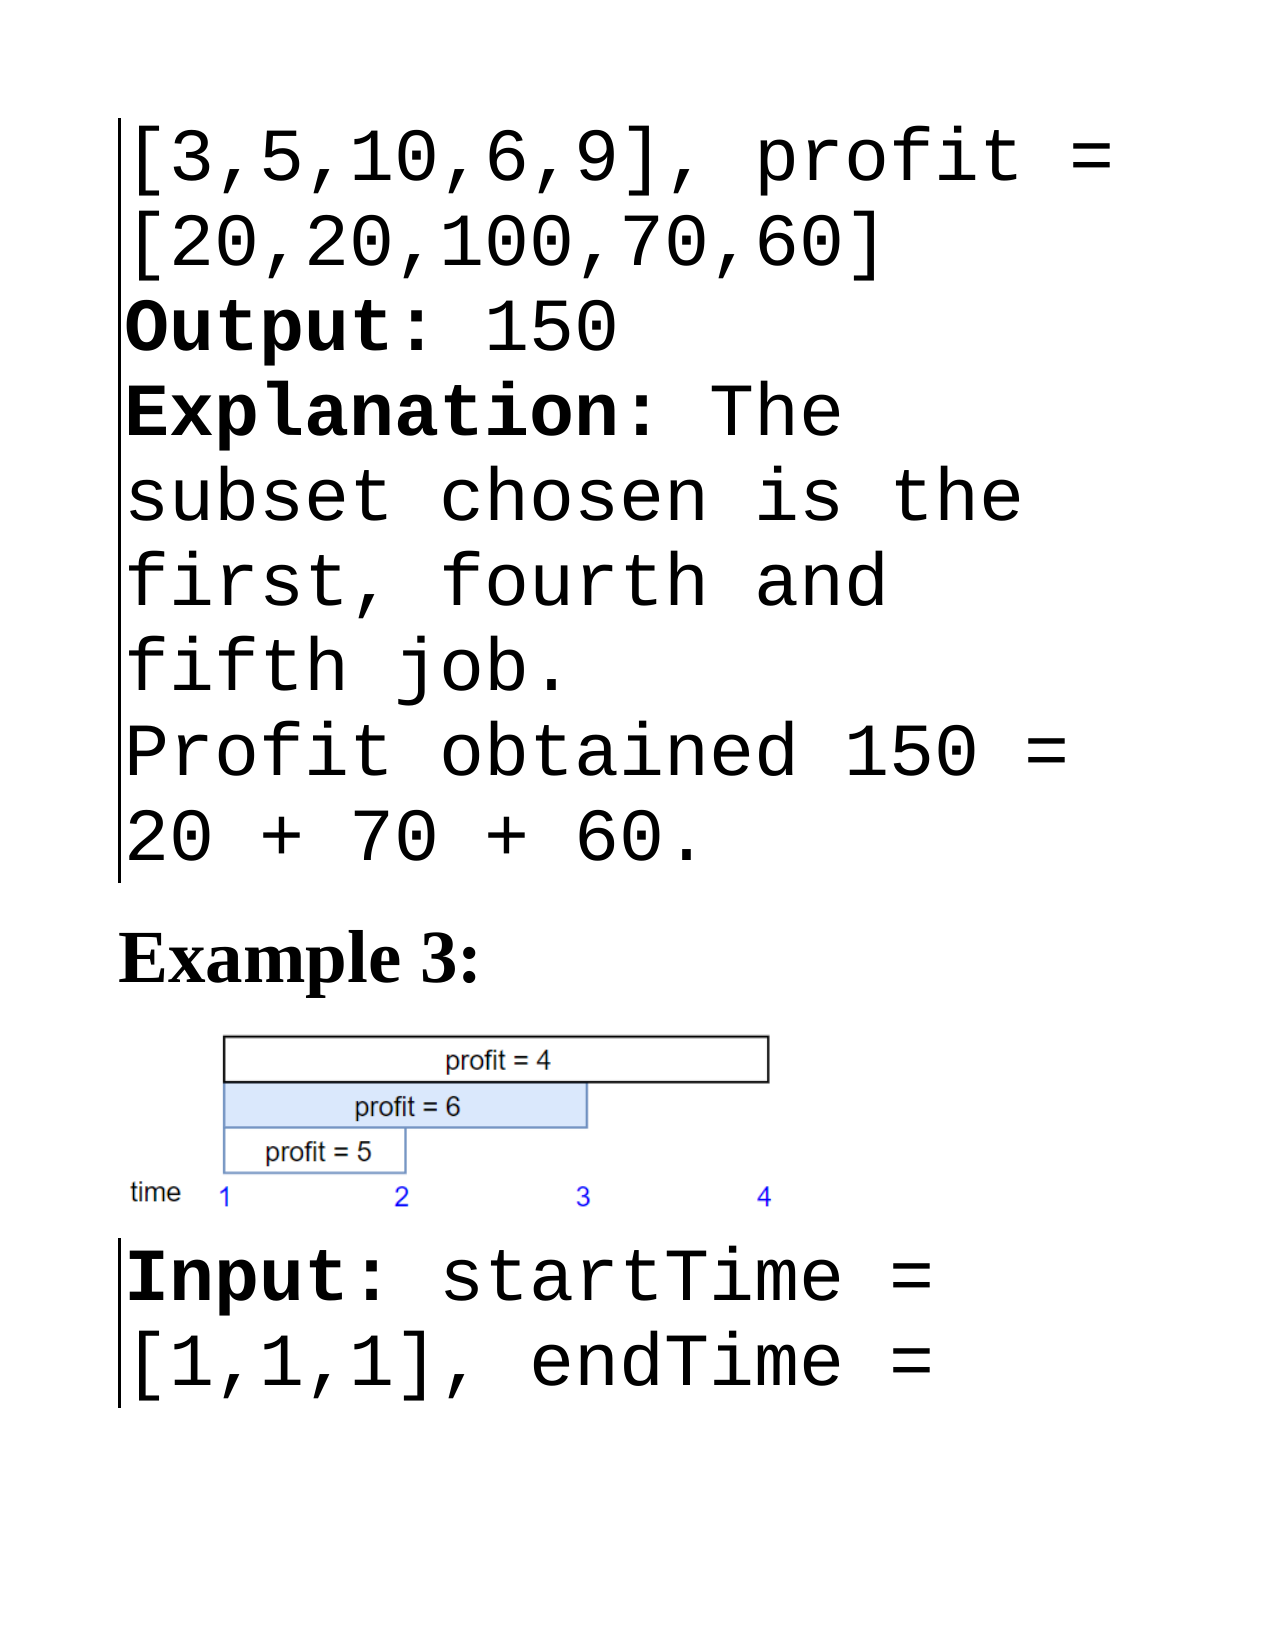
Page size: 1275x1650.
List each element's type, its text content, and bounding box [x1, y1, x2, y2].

text Input: startTime = [1,1,1], endTime = [121, 1238, 1157, 1408]
text Profit obtained 150 = 20 + 70 + 60. [121, 713, 1157, 883]
text Example 3: [118, 913, 1157, 999]
text Explanation: The subset chosen is the first, fourth and fifth job. [121, 373, 1157, 713]
text [3,5,10,6,9], profit = [20,20,100,70,60] [121, 118, 1157, 288]
text Output: 150 [121, 288, 1157, 373]
picture [118, 1026, 776, 1219]
